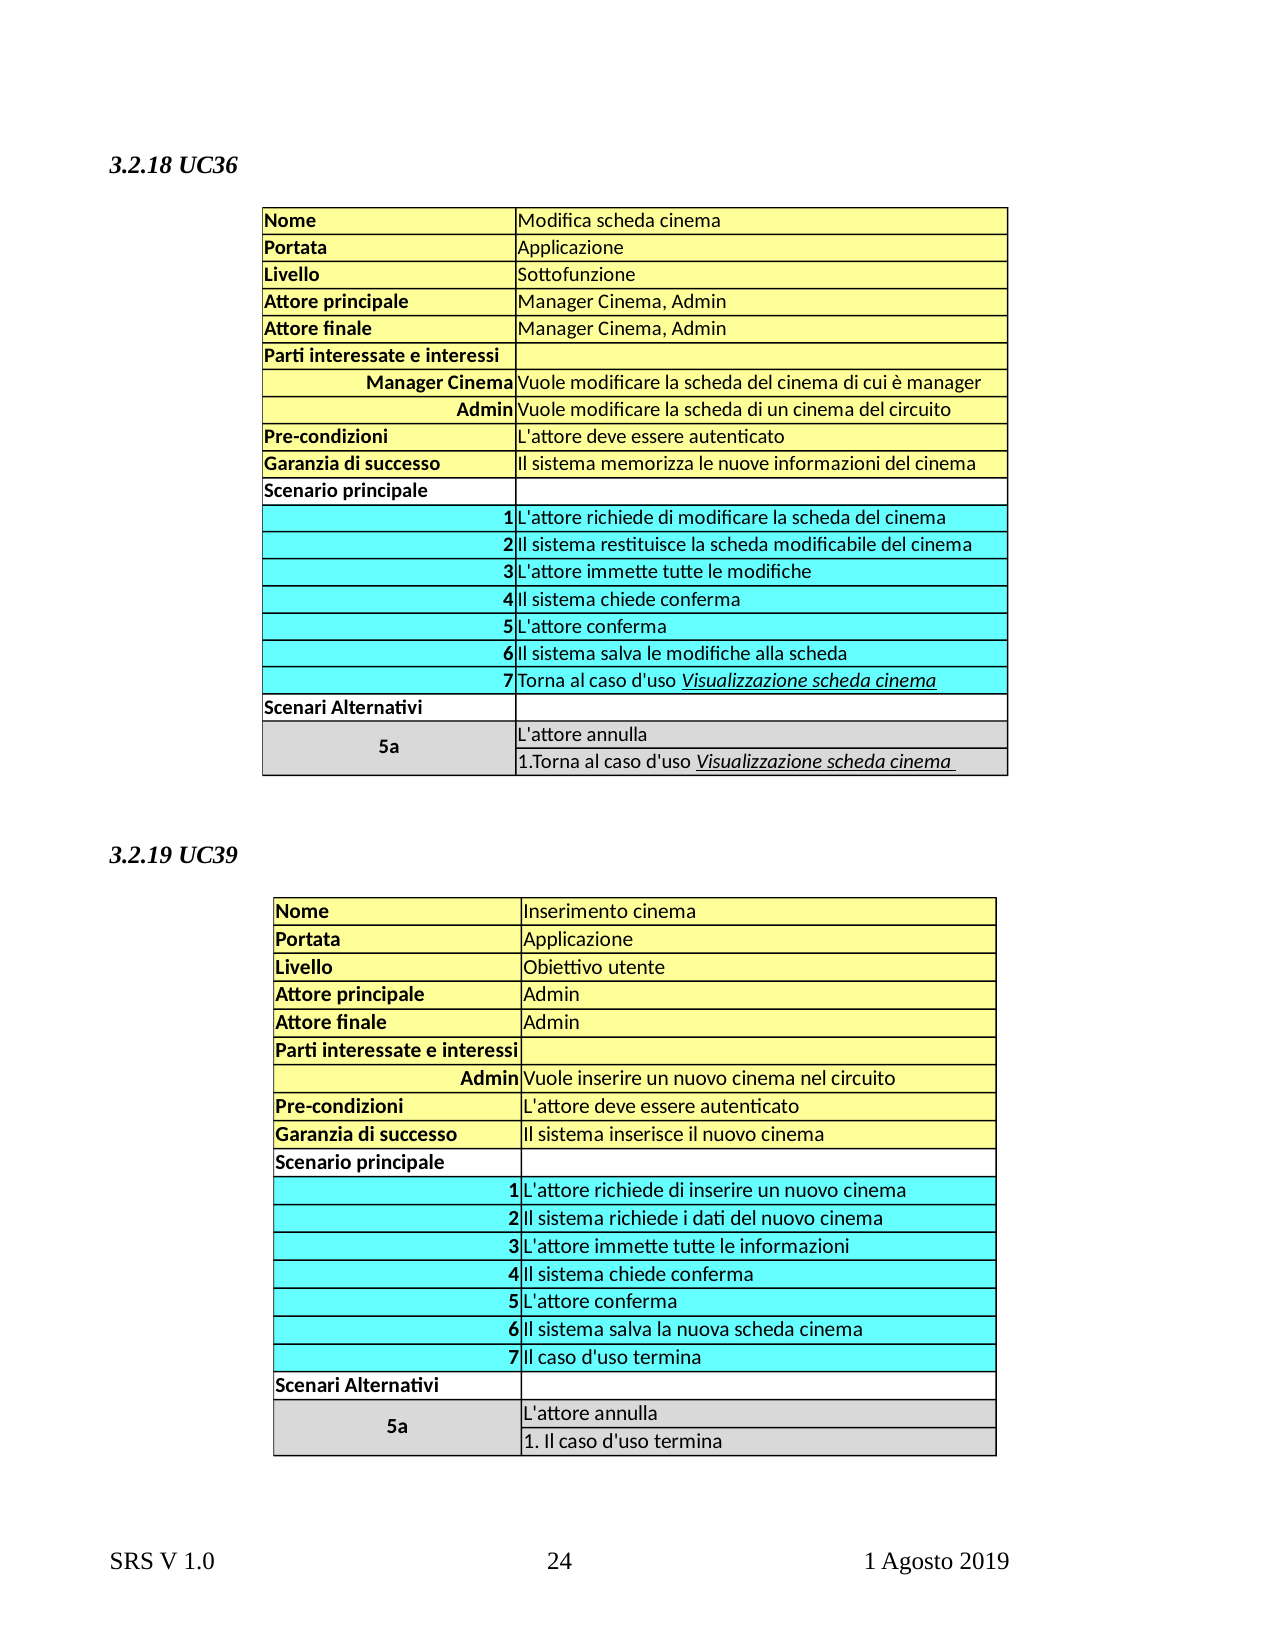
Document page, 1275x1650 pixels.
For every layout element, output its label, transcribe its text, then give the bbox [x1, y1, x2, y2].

text 3.2.19 UC39 [109, 840, 1162, 869]
text 3.2.18 UC36 [109, 150, 1162, 179]
